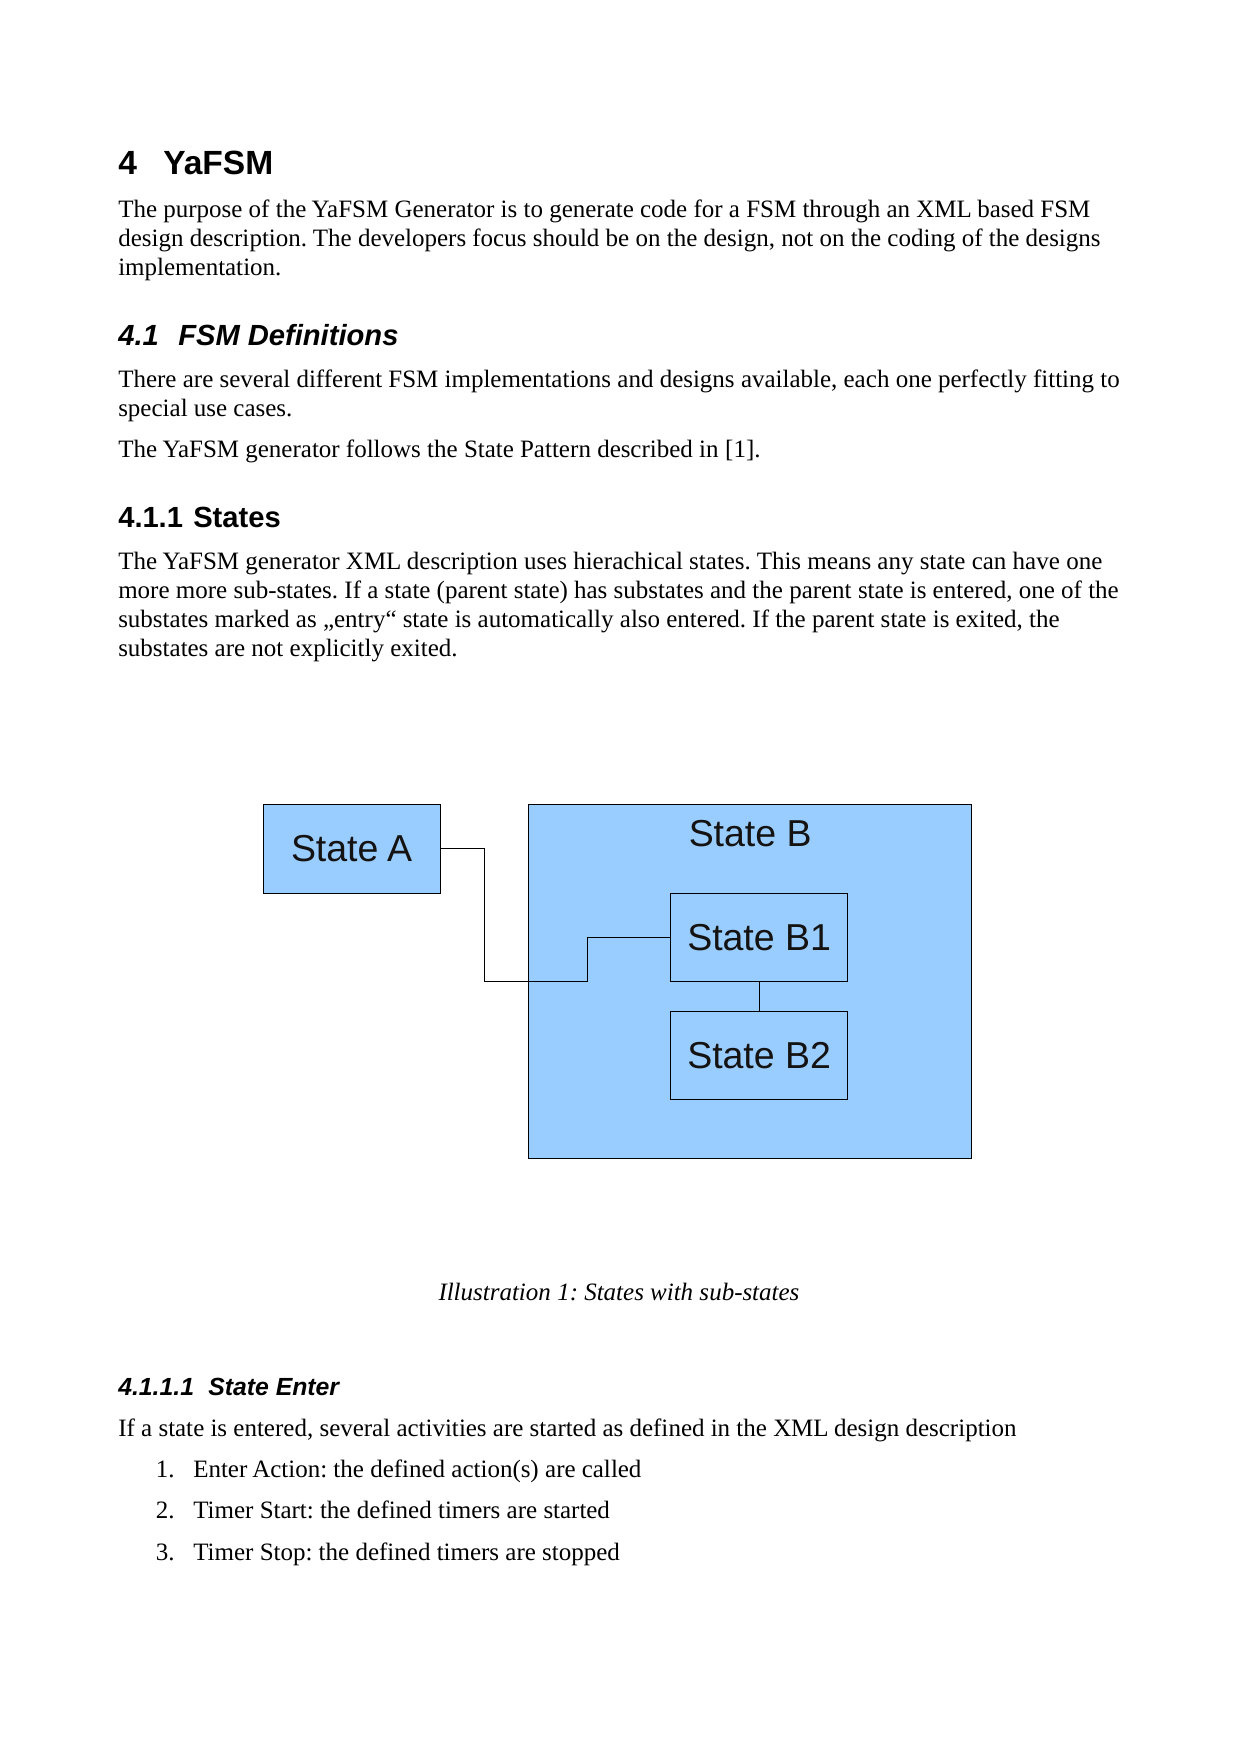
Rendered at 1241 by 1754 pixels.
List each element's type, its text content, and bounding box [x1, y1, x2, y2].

subtitle State Enter [118, 1372, 1122, 1401]
text The YaFSM generator follows the State Pattern described in [1]. [118, 434, 1122, 463]
text The YaFSM generator XML description uses hierachical states. This means any state can have one more more sub-states. If a state (parent state) has substates and the parent state is entered, one of the substates marked as „entry“ state is automatically also entered. If the parent state is exited, the substates are not explicitly exited. [118, 546, 1122, 661]
subtitle YaFSM [118, 143, 1122, 182]
text There are several different FSM implementations and designs available, each one perfectly fitting to special use cases. [118, 364, 1122, 422]
list Timer Stop: the defined timers are stopped [156, 1537, 1122, 1566]
subtitle States [118, 500, 1122, 534]
list Enter Action: the defined action(s) are called [156, 1454, 1122, 1483]
text Illustration 1: States with sub-states [204, 686, 1036, 1306]
text If a state is entered, several activities are started as defined in the XML design description [118, 1413, 1122, 1442]
text The purpose of the YaFSM Generator is to generate code for a FSM through an XML based FSM design description. The developers focus should be on the design, not on the coding of the designs implementation. [118, 194, 1122, 281]
list Timer Start: the defined timers are started [156, 1496, 1122, 1524]
subtitle FSM Definitions [118, 318, 1122, 352]
